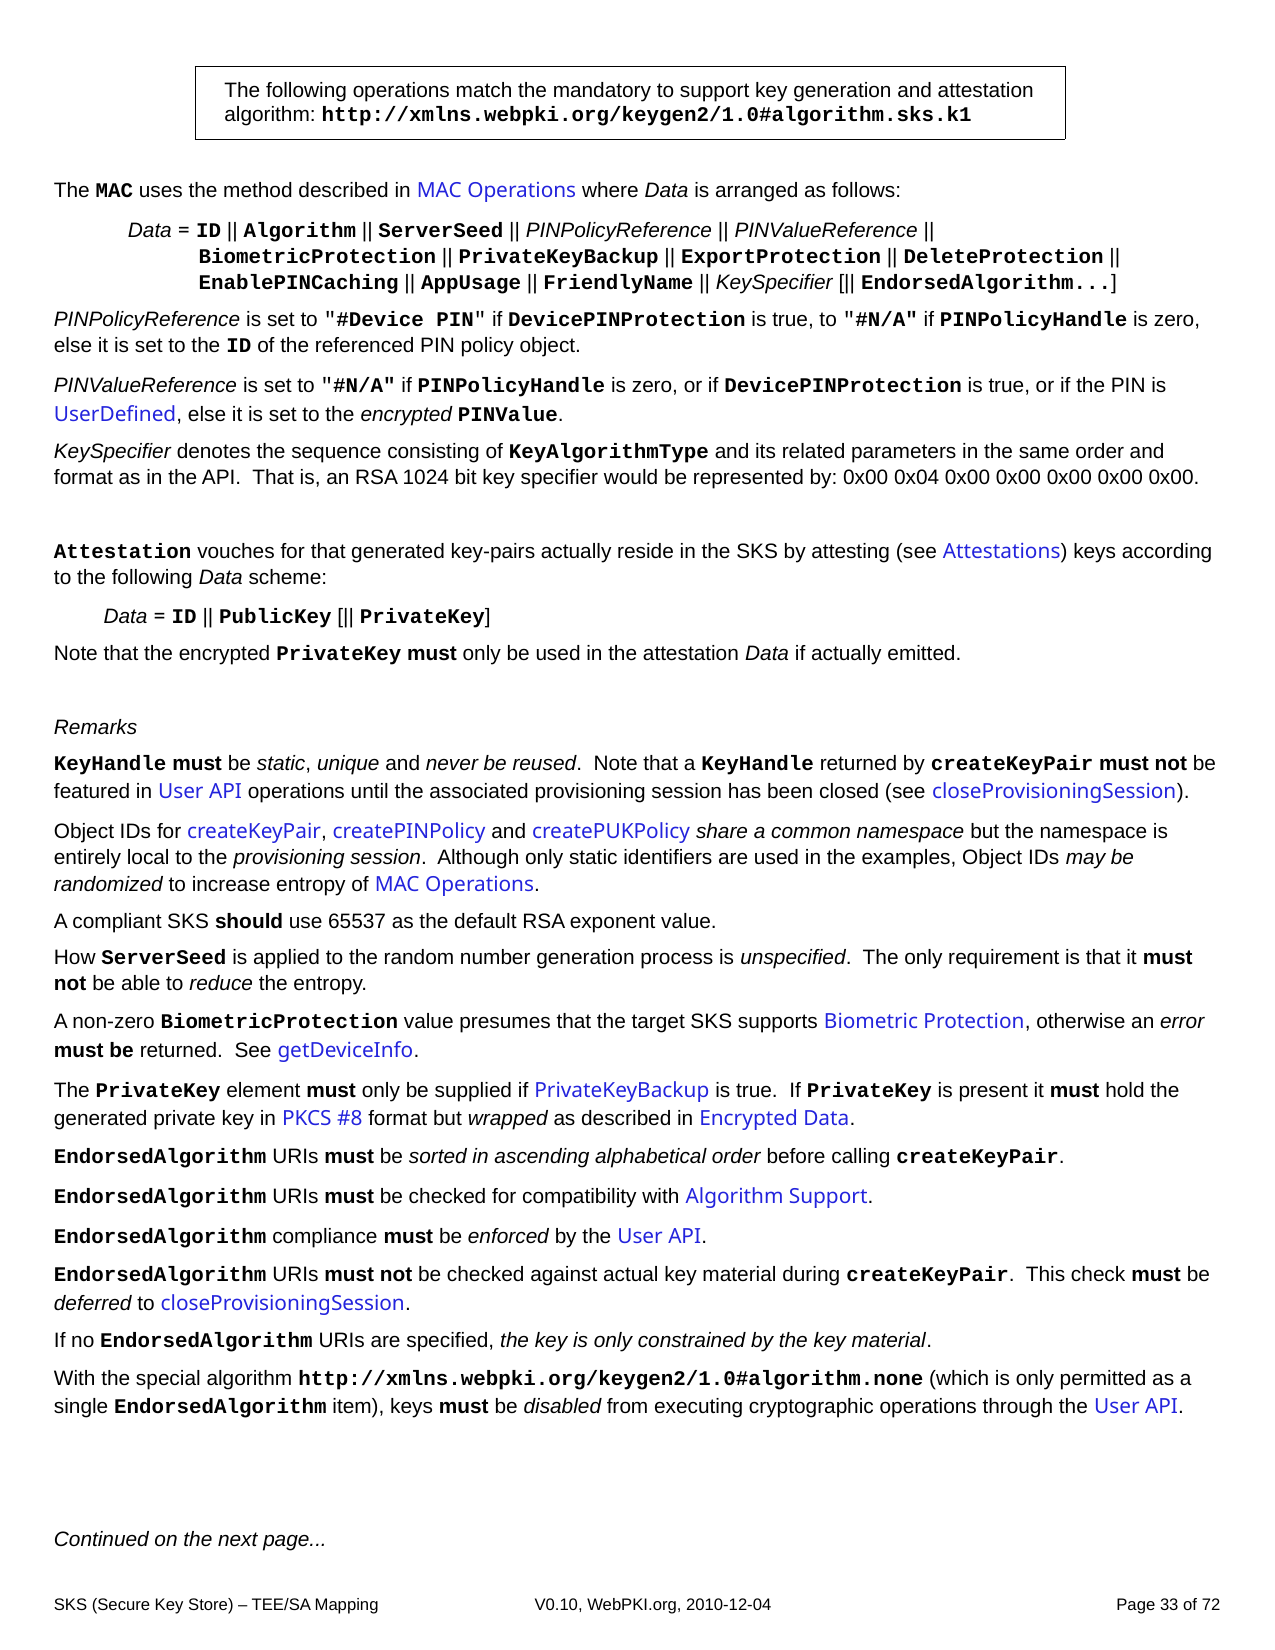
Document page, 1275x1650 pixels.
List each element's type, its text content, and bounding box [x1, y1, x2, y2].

text EndorsedAlgorithm URIs must be sorted in ascending alphabetical order before calling createKeyPair. [54, 1144, 1221, 1169]
text PINPolicyReference is set to "#Device PIN" if DevicePINProtection is true, to "#N/A" if PINPolicyHandle is zero, else it is set to the ID of the referenced PIN policy object. [54, 307, 1221, 359]
text EndorsedAlgorithm URIs must be checked for compatibility with Algorithm Support. [54, 1181, 1221, 1210]
text With the special algorithm http://xmlns.webpki.org/keygen2/1.0#algorithm.none (which is only permitted as a single EndorsedAlgorithm item), keys must be disabled from executing cryptographic operations through the User API. [54, 1366, 1221, 1420]
text The PrivateKey element must only be supplied if PrivateKeyBackup is true. If PrivateKey is present it must hold the generated private key in PKCS #8 format but wrapped as described in Encrypted Data. [54, 1075, 1221, 1132]
text PINValueReference is set to "#N/A" if PINPolicyHandle is zero, or if DevicePINProtection is true, or if the PIN is UserDefined, else it is set to the encrypted PINValue. [54, 371, 1221, 428]
text If no EndorsedAlgorithm URIs are specified, the key is only constrained by the key material. [54, 1328, 1221, 1354]
text KeyHandle must be static, unique and never be reused. Note that a KeyHandle returned by createKeyPair must not be featured in User API operations until the associated provisioning session has been closed (see closeProvisioningSession). [54, 750, 1221, 804]
table_header The following operations match the mandatory to support key generation and attestation algorithm: http://xmlns.webpki.org/keygen2/1.0#algorithm.sks.k1 [196, 67, 1065, 139]
text Attestation vouches for that generated key-pairs actually reside in the SKS by attesting (see Attestations) keys according to the following Data scheme: [54, 537, 1221, 589]
text Note that the encrypted PrivateKey must only be used in the attestation Data if actually emitted. [54, 641, 1221, 667]
text How ServerSeed is applied to the random number generation process is unspecified. The only requirement is that it must not be able to reduce the entropy. [54, 945, 1221, 994]
text Object IDs for createKeyPair, createPINPolicy and createPUKPolicy share a common namespace but the namespace is entirely local to the provisioning session. Although only static identifiers are used in the examples, Object IDs may be randomized to increase entropy of MAC Operations. [54, 816, 1221, 897]
text Data = ID || PublicKey [|| PrivateKey] [54, 601, 1221, 629]
text The MAC uses the method described in MAC Operations where Data is arranged as follows: [54, 175, 1221, 203]
text Continued on the next page... [54, 1503, 1221, 1551]
text EndorsedAlgorithm URIs must not be checked against actual key material during createKeyPair. This check must be deferred to closeProvisioningSession. [54, 1262, 1221, 1316]
text Data = ID || Algorithm || ServerSeed || PINPolicyReference || PINValueReference || BiometricProtection || PrivateKeyBackup || ExportProtection || DeleteProtection || EnablePINCaching || AppUsage || FriendlyName || KeySpecifier [|| EndorsedAlgorithm...] [54, 215, 1221, 295]
text A non-zero BiometricProtection value presumes that the target SKS supports Biometric Protection, otherwise an error must be returned. See getDeviceInfo. [54, 1006, 1221, 1063]
text EndorsedAlgorithm compliance must be enforced by the User API. [54, 1222, 1221, 1250]
text Remarks [54, 714, 1221, 738]
text KeySpecifier denotes the sequence consisting of KeyAlgorithmType and its related parameters in the same order and format as in the API. That is, an RSA 1024 bit key specifier would be represented by: 0x00 0x04 0x00 0x00 0x00 0x00 0x00. [54, 439, 1221, 489]
text A compliant SKS should use 65537 as the default RSA exponent value. [54, 909, 1221, 933]
